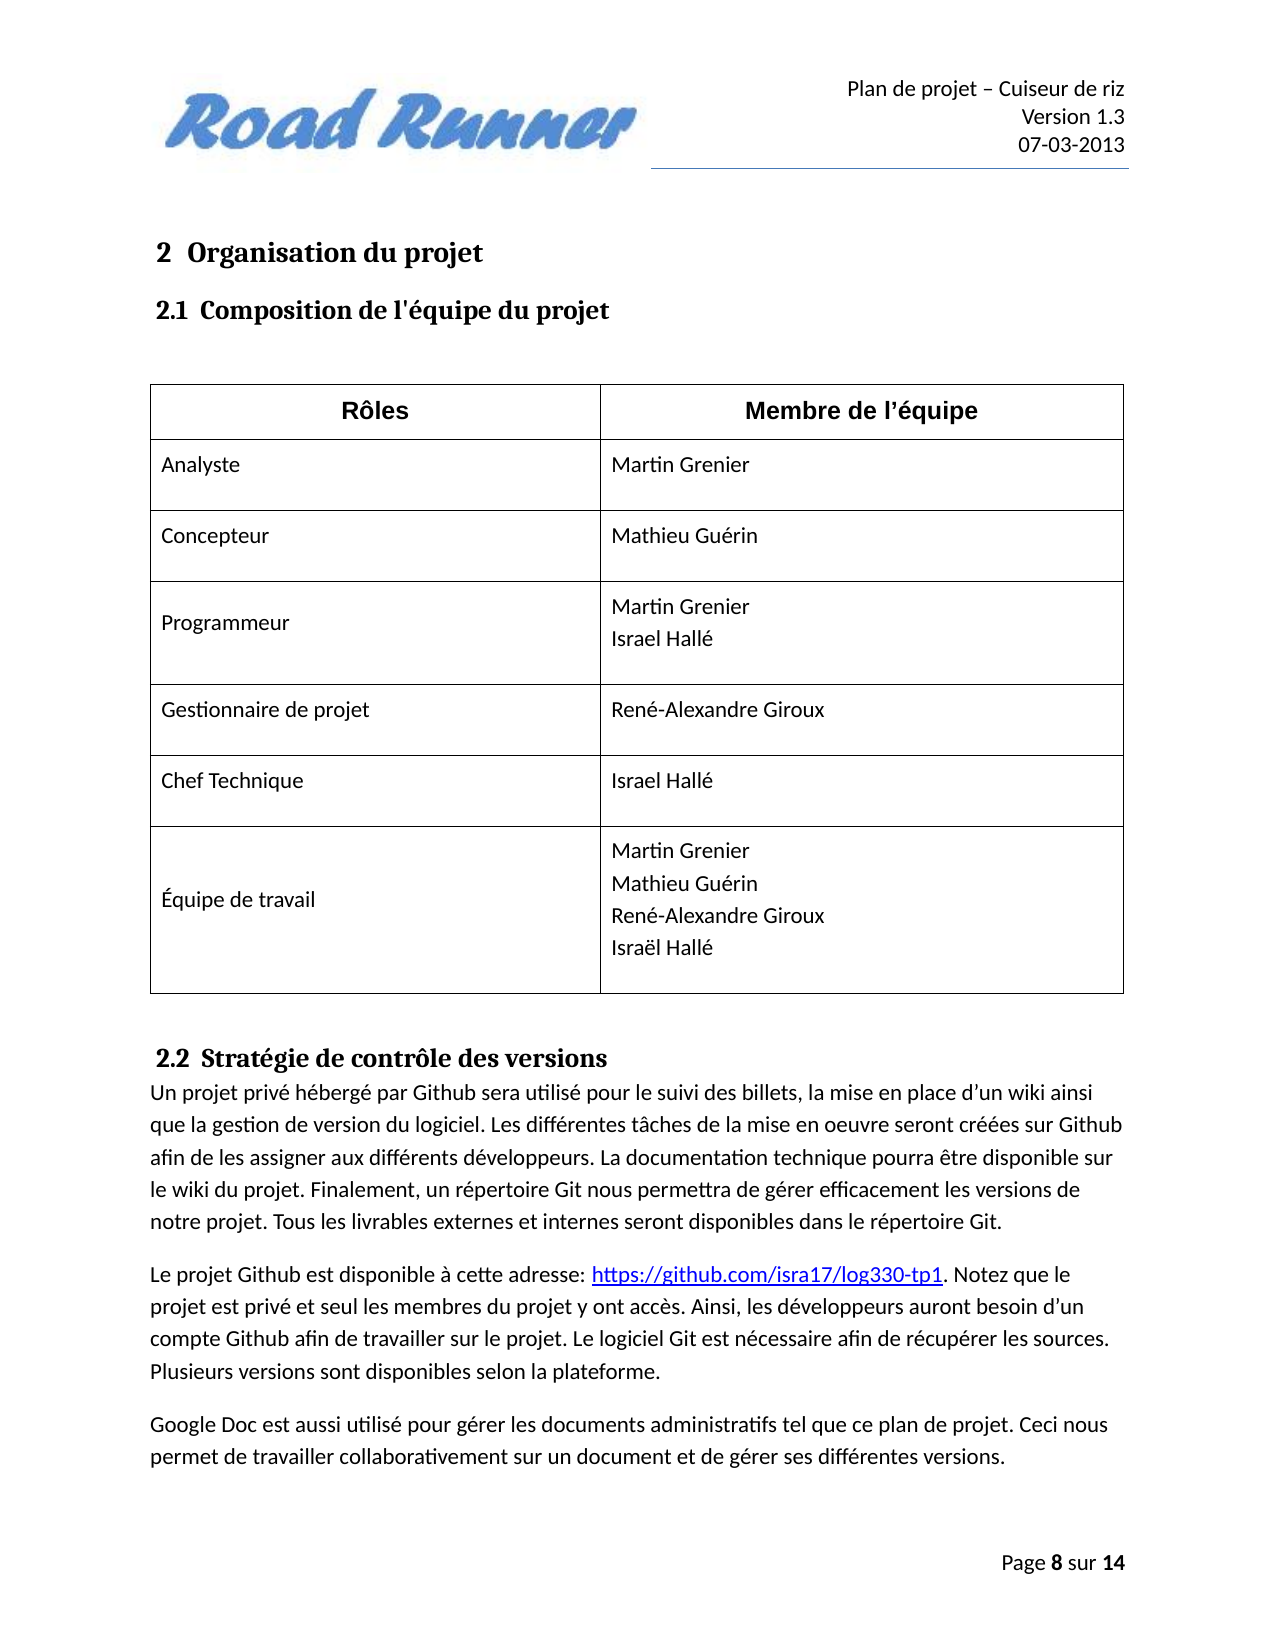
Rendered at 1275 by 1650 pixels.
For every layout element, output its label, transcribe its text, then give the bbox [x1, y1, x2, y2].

table_cell Programmeur [151, 582, 600, 684]
table_cell Israel Hallé [601, 756, 1123, 826]
table_cell René-Alexandre Giroux [601, 685, 1123, 755]
table_header Membre de l’équipe [601, 385, 1123, 439]
picture [150, 73, 651, 173]
subtitle Organisation du projet [150, 236, 1125, 269]
text Un projet privé hébergé par Github sera utilisé pour le suivi des billets, la mise en place d’un wiki ainsi que la gestion de version du logiciel. Les différentes tâches de la mise en oeuvre seront créées sur Github afin de les assigner aux différents développeurs. La documentation technique pourra être disponible sur le wiki du projet. Finalement, un répertoire Git nous permettra de gérer efficacement les versions de notre projet. Tous les livrables externes et internes seront disponibles dans le répertoire Git. [150, 1078, 1125, 1235]
table_cell Martin Grenier Mathieu Guérin René-Alexandre Giroux Israël Hallé [601, 827, 1123, 993]
subtitle Composition de l'équipe du projet [150, 295, 1125, 326]
table_cell Martin Grenier [601, 440, 1123, 510]
table_header Rôles [151, 385, 600, 439]
table_cell Analyste [151, 440, 600, 510]
table_cell Mathieu Guérin [601, 511, 1123, 581]
table_cell Chef Technique [151, 756, 600, 826]
table_cell Équipe de travail [151, 827, 600, 993]
table_cell Concepteur [151, 511, 600, 581]
text Le projet Github est disponible à cette adresse: https://github.com/isra17/log330-tp1. Notez que le projet est privé et seul les membres du projet y ont accès. Ainsi, les développeurs auront besoin d’un compte Github afin de travailler sur le projet. Le logiciel Git est nécessaire afin de récupérer les sources. Plusieurs versions sont disponibles selon la plateforme. [150, 1260, 1125, 1385]
table_cell Martin Grenier Israel Hallé [601, 582, 1123, 684]
text Google Doc est aussi utilisé pour gérer les documents administratifs tel que ce plan de projet. Ceci nous permet de travailler collaborativement sur un document et de gérer ses différentes versions. [150, 1410, 1125, 1470]
subtitle Stratégie de contrôle des versions [150, 1043, 1125, 1074]
table_cell Gestionnaire de projet [151, 685, 600, 755]
